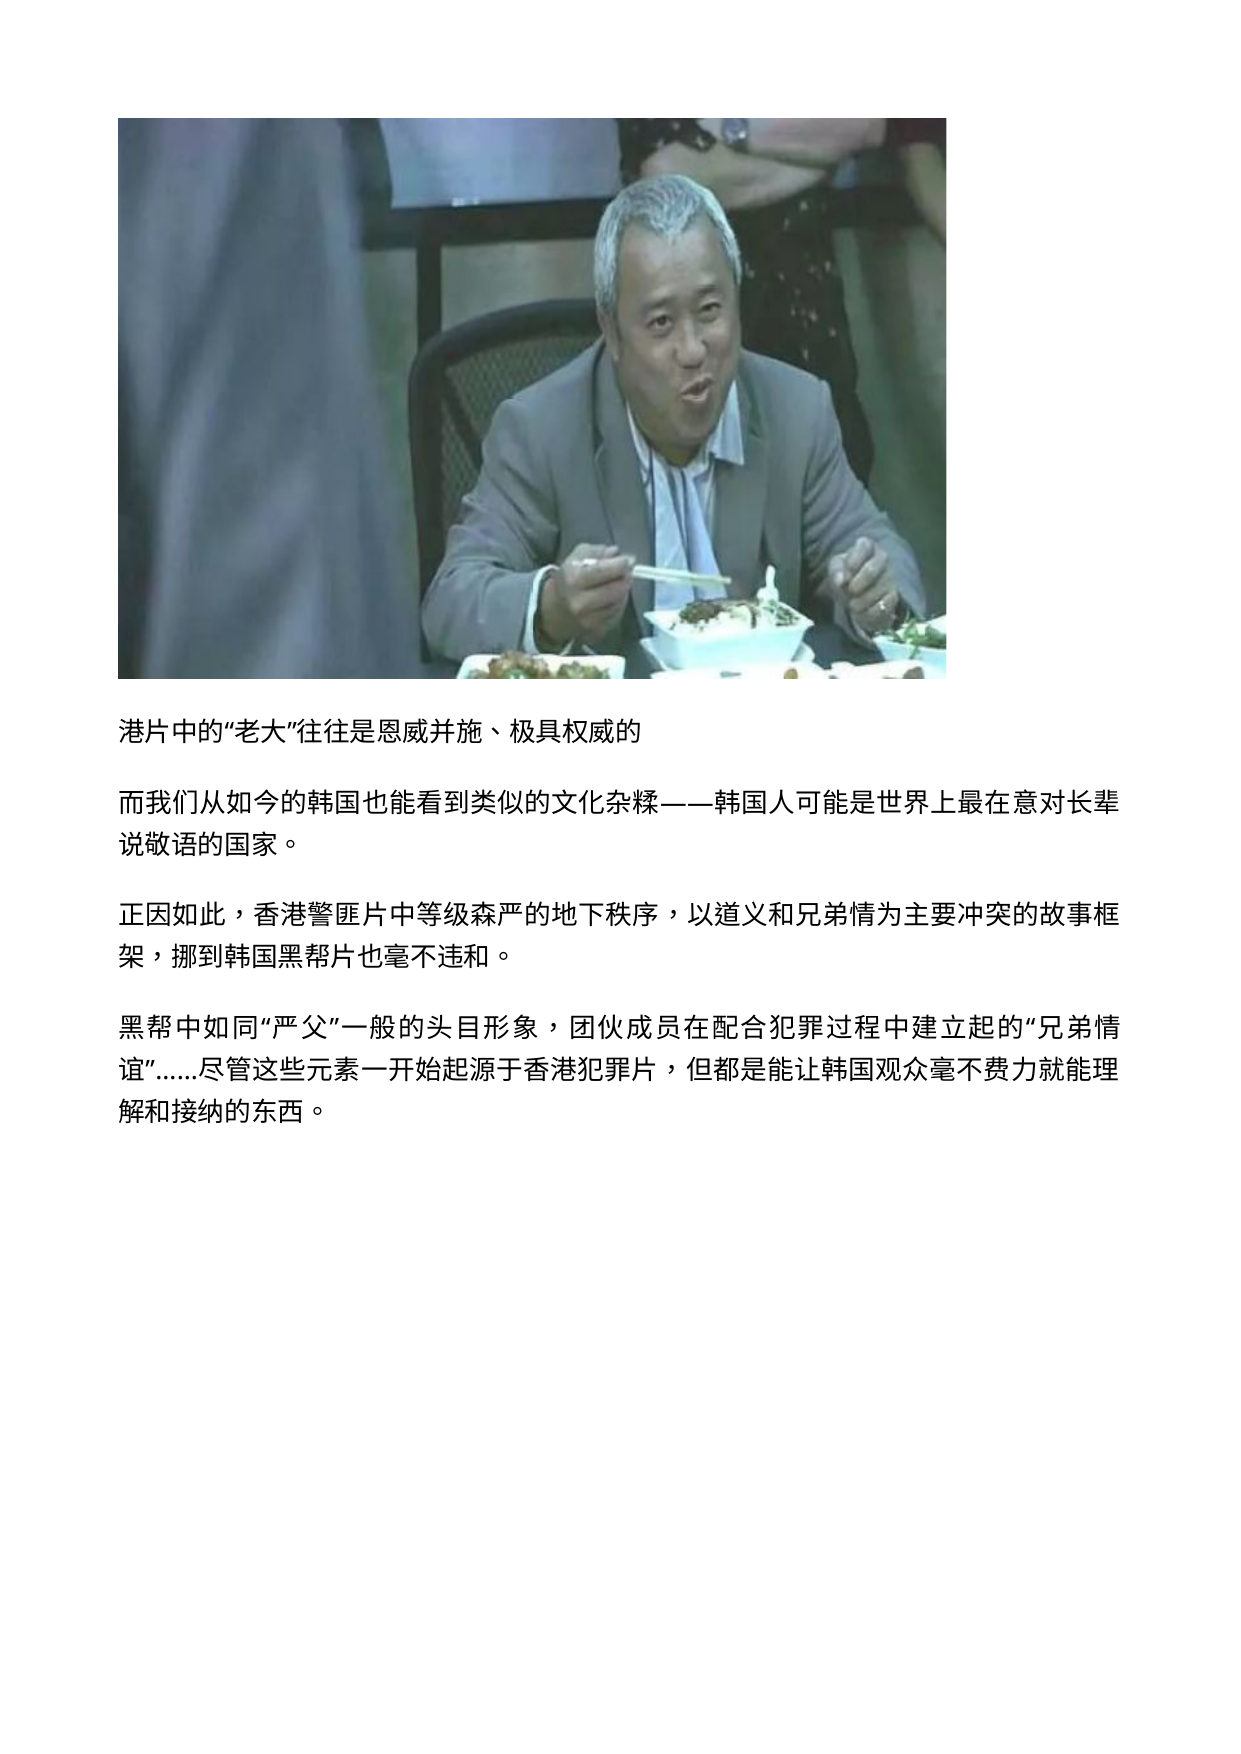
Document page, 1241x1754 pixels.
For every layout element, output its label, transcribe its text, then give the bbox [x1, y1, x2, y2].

text 黑帮中如同“严父”一般的头目形象，团伙成员在配合犯罪过程中建立起的“兄弟情谊”……尽管这些元素一开始起源于香港犯罪片，但都是能让韩国观众毫不费力就能理解和接纳的东西。 [118, 1002, 1122, 1129]
text 而我们从如今的韩国也能看到类似的文化杂糅——韩国人可能是世界上最在意对长辈说敬语的国家。 [118, 777, 1122, 862]
picture [118, 118, 947, 679]
text 正因如此，香港警匪片中等级森严的地下秩序，以道义和兄弟情为主要冲突的故事框架，挪到韩国黑帮片也毫不违和。 [118, 890, 1122, 974]
text 港片中的“老大”往往是恩威并施、极具权威的 [118, 707, 1122, 749]
